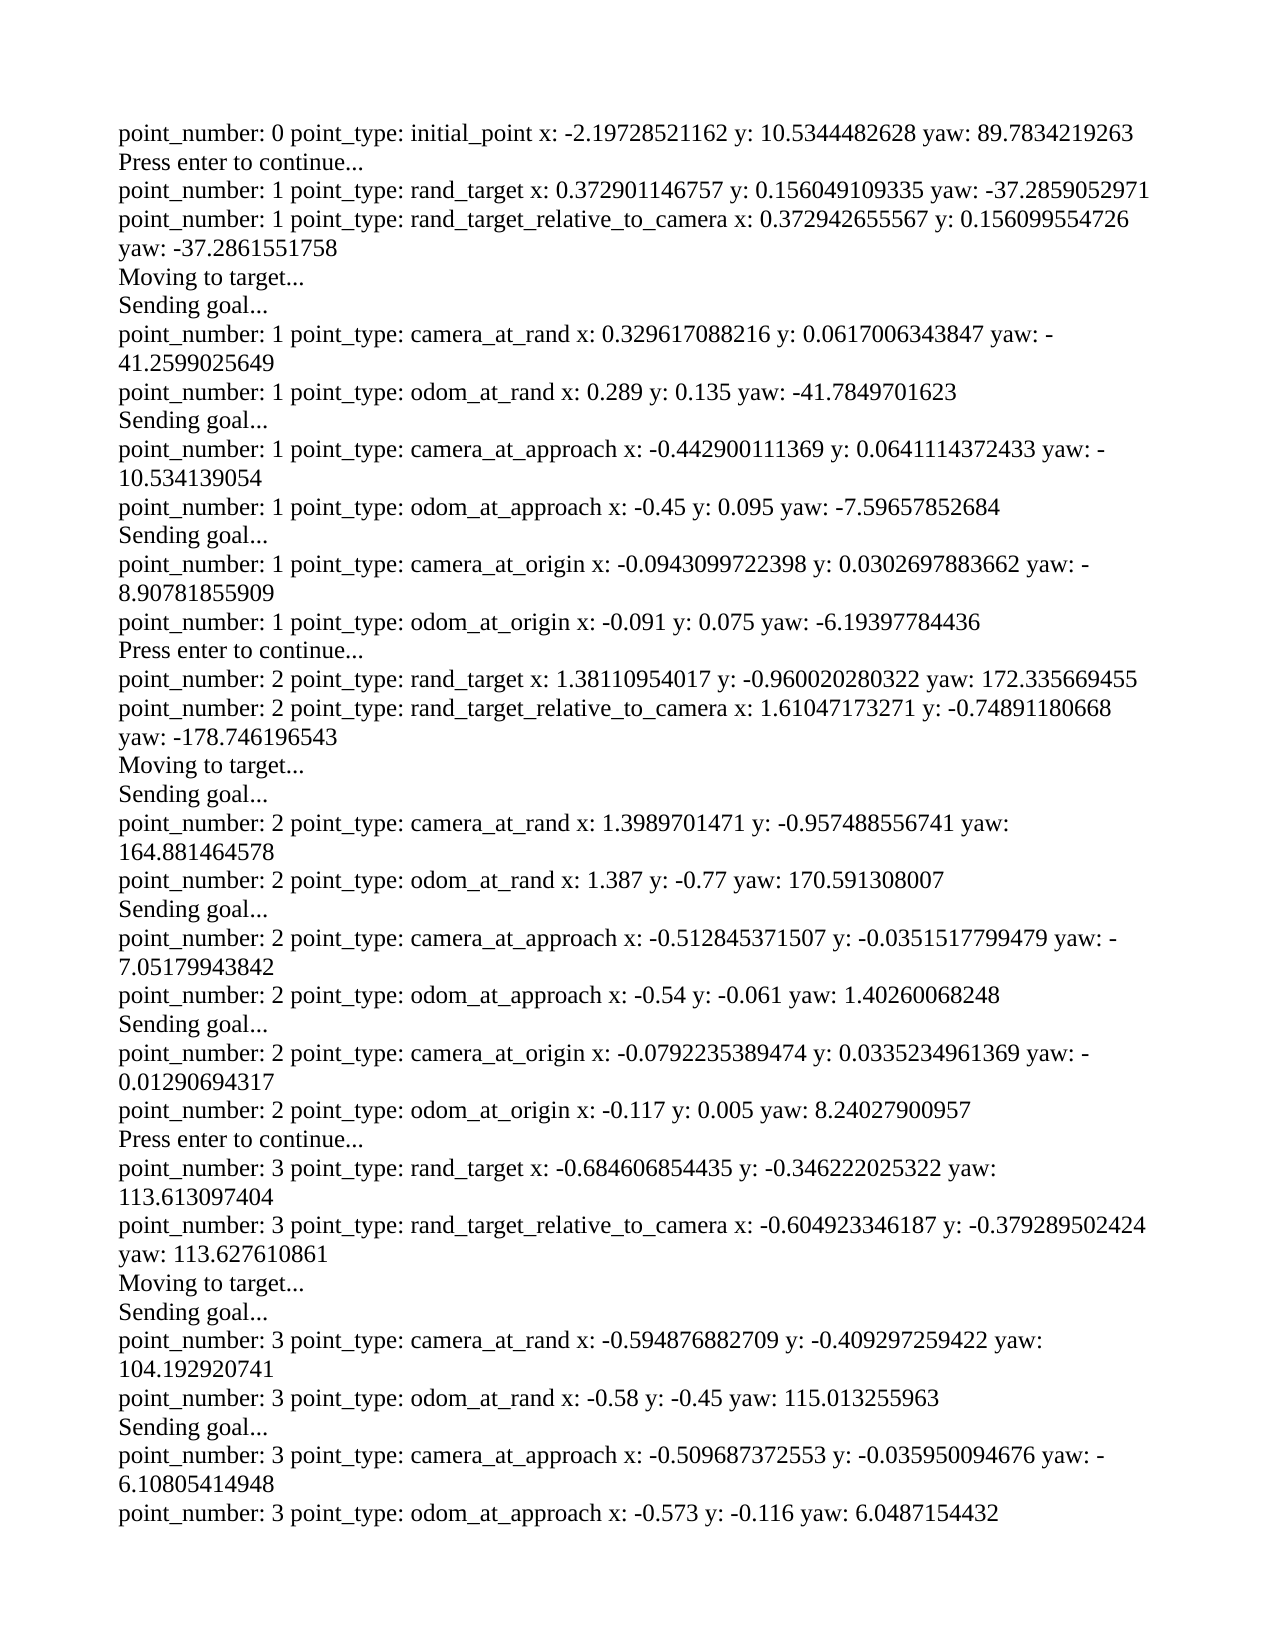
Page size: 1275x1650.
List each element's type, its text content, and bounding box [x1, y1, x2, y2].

text point_number: 1 point_type: camera_at_approach x: -0.442900111369 y: 0.0641114372433 yaw: -10.534139054 [118, 434, 1157, 492]
text point_number: 1 point_type: odom_at_approach x: -0.45 y: 0.095 yaw: -7.59657852684 [118, 492, 1157, 521]
text Press enter to continue... [118, 636, 1157, 664]
text point_number: 3 point_type: odom_at_approach x: -0.573 y: -0.116 yaw: 6.0487154432 [118, 1498, 1157, 1527]
text point_number: 3 point_type: rand_target x: -0.684606854435 y: -0.346222025322 yaw: 113.613097404 [118, 1153, 1157, 1211]
text Press enter to continue... [118, 1124, 1157, 1153]
text point_number: 2 point_type: odom_at_approach x: -0.54 y: -0.061 yaw: 1.40260068248 [118, 981, 1157, 1009]
text point_number: 1 point_type: odom_at_rand x: 0.289 y: 0.135 yaw: -41.7849701623 [118, 377, 1157, 406]
text point_number: 2 point_type: camera_at_approach x: -0.512845371507 y: -0.0351517799479 yaw: -7.05179943842 [118, 923, 1157, 981]
text point_number: 3 point_type: rand_target_relative_to_camera x: -0.604923346187 y: -0.379289502424 yaw: 113.627610861 [118, 1211, 1157, 1268]
text point_number: 0 point_type: initial_point x: -2.19728521162 y: 10.5344482628 yaw: 89.7834219263 [118, 118, 1157, 147]
text point_number: 1 point_type: rand_target_relative_to_camera x: 0.372942655567 y: 0.156099554726 yaw: -37.2861551758 [118, 204, 1157, 262]
text point_number: 2 point_type: rand_target x: 1.38110954017 y: -0.960020280322 yaw: 172.335669455 [118, 664, 1157, 693]
text Moving to target... [118, 751, 1157, 779]
text Sending goal... [118, 291, 1157, 319]
text Sending goal... [118, 1297, 1157, 1326]
text Press enter to continue... [118, 147, 1157, 176]
text point_number: 3 point_type: camera_at_rand x: -0.594876882709 y: -0.409297259422 yaw: 104.192920741 [118, 1326, 1157, 1383]
text point_number: 1 point_type: rand_target x: 0.372901146757 y: 0.156049109335 yaw: -37.2859052971 [118, 176, 1157, 204]
text point_number: 1 point_type: camera_at_rand x: 0.329617088216 y: 0.0617006343847 yaw: -41.2599025649 [118, 319, 1157, 377]
text point_number: 2 point_type: camera_at_rand x: 1.3989701471 y: -0.957488556741 yaw: 164.881464578 [118, 808, 1157, 866]
text Sending goal... [118, 894, 1157, 923]
text Moving to target... [118, 1268, 1157, 1297]
text point_number: 2 point_type: rand_target_relative_to_camera x: 1.61047173271 y: -0.74891180668 yaw: -178.746196543 [118, 693, 1157, 751]
text Sending goal... [118, 1412, 1157, 1441]
text Sending goal... [118, 406, 1157, 434]
text Sending goal... [118, 779, 1157, 808]
text point_number: 2 point_type: odom_at_origin x: -0.117 y: 0.005 yaw: 8.24027900957 [118, 1096, 1157, 1124]
text point_number: 1 point_type: odom_at_origin x: -0.091 y: 0.075 yaw: -6.19397784436 [118, 607, 1157, 636]
text Sending goal... [118, 1009, 1157, 1038]
text point_number: 3 point_type: odom_at_rand x: -0.58 y: -0.45 yaw: 115.013255963 [118, 1383, 1157, 1412]
text point_number: 2 point_type: camera_at_origin x: -0.0792235389474 y: 0.0335234961369 yaw: -0.01290694317 [118, 1038, 1157, 1096]
text Moving to target... [118, 262, 1157, 291]
text point_number: 2 point_type: odom_at_rand x: 1.387 y: -0.77 yaw: 170.591308007 [118, 866, 1157, 894]
text point_number: 1 point_type: camera_at_origin x: -0.0943099722398 y: 0.0302697883662 yaw: -8.90781855909 [118, 549, 1157, 607]
text point_number: 3 point_type: camera_at_approach x: -0.509687372553 y: -0.035950094676 yaw: -6.10805414948 [118, 1441, 1157, 1498]
text Sending goal... [118, 521, 1157, 549]
